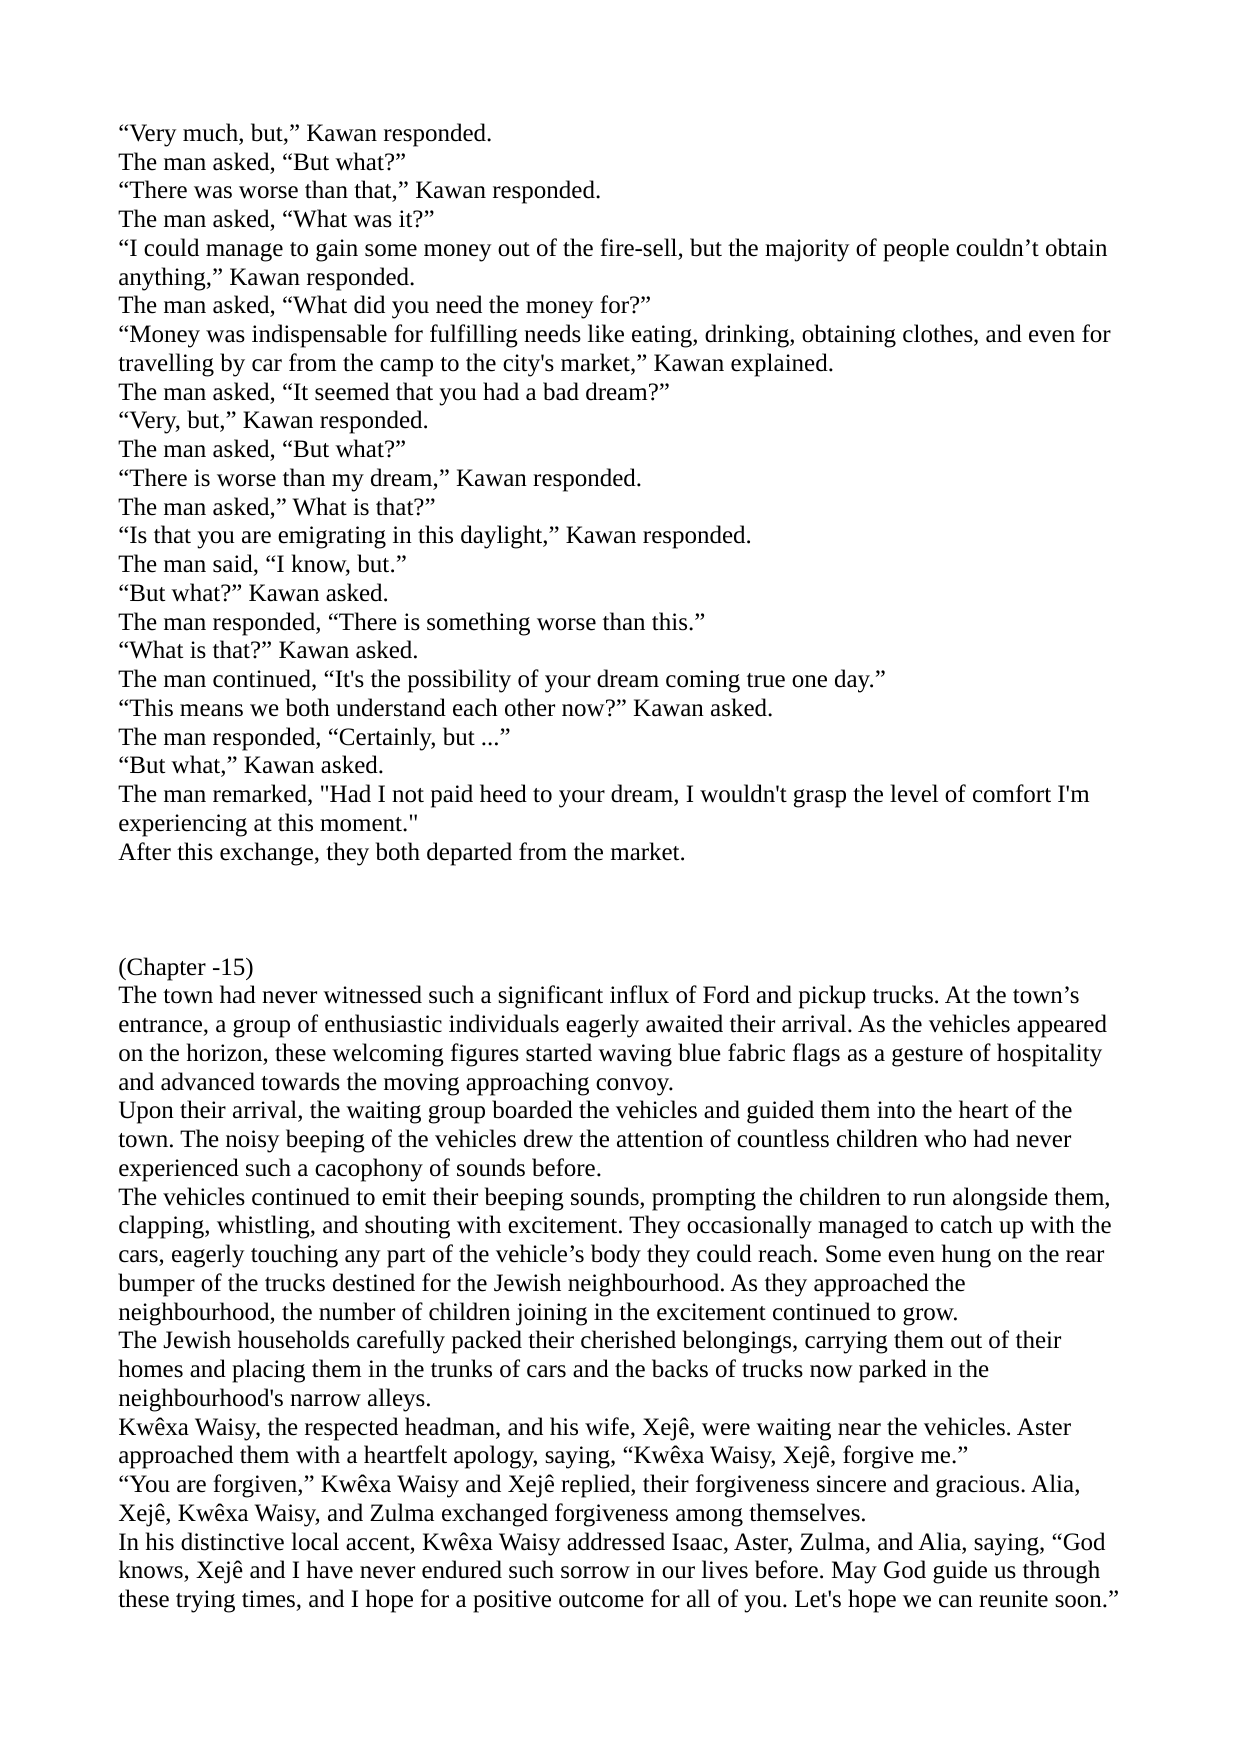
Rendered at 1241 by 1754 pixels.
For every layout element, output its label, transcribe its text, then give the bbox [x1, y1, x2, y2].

text The man said, “I know, but.” [118, 549, 1122, 578]
text “Very, but,” Kawan responded. [118, 406, 1122, 434]
text “But what?” Kawan asked. [118, 578, 1122, 607]
text The Jewish households carefully packed their cherished belongings, carrying them out of their homes and placing them in the trunks of cars and the backs of trucks now parked in the neighbourhood's narrow alleys. [118, 1326, 1122, 1412]
text The man asked, “But what?” [118, 434, 1122, 463]
text The man asked, “What did you need the money for?” [118, 291, 1122, 319]
text “Money was indispensable for fulfilling needs like eating, drinking, obtaining clothes, and even for travelling by car from the camp to the city's market,” Kawan explained. [118, 319, 1122, 377]
text The man asked, “It seemed that you had a bad dream?” [118, 377, 1122, 406]
text Upon their arrival, the waiting group boarded the vehicles and guided them into the heart of the town. The noisy beeping of the vehicles drew the attention of countless children who had never experienced such a cacophony of sounds before. [118, 1096, 1122, 1182]
text The man asked,” What is that?” [118, 492, 1122, 521]
text (Chapter -15) [118, 952, 1122, 981]
text “Very much, but,” Kawan responded. [118, 118, 1122, 147]
text “There is worse than my dream,” Kawan responded. [118, 463, 1122, 492]
text In his distinctive local accent, Kwêxa Waisy addressed Isaac, Aster, Zulma, and Alia, saying, “God knows, Xejê and I have never endured such sorrow in our lives before. May God guide us through these trying times, and I hope for a positive outcome for all of you. Let's hope we can reunite soon.” [118, 1527, 1122, 1613]
text The man asked, “What was it?” [118, 204, 1122, 233]
text “What is that?” Kawan asked. [118, 636, 1122, 664]
text “But what,” Kawan asked. [118, 751, 1122, 779]
text The man asked, “But what?” [118, 147, 1122, 176]
text The town had never witnessed such a significant influx of Ford and pickup trucks. At the town’s entrance, a group of enthusiastic individuals eagerly awaited their arrival. As the vehicles appeared on the horizon, these welcoming figures started waving blue fabric flags as a gesture of hospitality and advanced towards the moving approaching convoy. [118, 981, 1122, 1096]
text The vehicles continued to emit their beeping sounds, prompting the children to run alongside them, clapping, whistling, and shouting with excitement. They occasionally managed to catch up with the cars, eagerly touching any part of the vehicle’s body they could reach. Some even hung on the rear bumper of the trucks destined for the Jewish neighbourhood. As they approached the neighbourhood, the number of children joining in the excitement continued to grow. [118, 1182, 1122, 1326]
text After this exchange, they both departed from the market. [118, 837, 1122, 866]
text “I could manage to gain some money out of the fire-sell, but the majority of people couldn’t obtain anything,” Kawan responded. [118, 233, 1122, 291]
text “You are forgiven,” Kwêxa Waisy and Xejê replied, their forgiveness sincere and gracious. Alia, Xejê, Kwêxa Waisy, and Zulma exchanged forgiveness among themselves. [118, 1469, 1122, 1527]
text Kwêxa Waisy, the respected headman, and his wife, Xejê, were waiting near the vehicles. Aster approached them with a heartfelt apology, saying, “Kwêxa Waisy, Xejê, forgive me.” [118, 1412, 1122, 1469]
text The man responded, “Certainly, but ...” [118, 722, 1122, 751]
text The man continued, “It's the possibility of your dream coming true one day.” [118, 664, 1122, 693]
text “There was worse than that,” Kawan responded. [118, 176, 1122, 204]
text The man remarked, "Had I not paid heed to your dream, I wouldn't grasp the level of comfort I'm experiencing at this moment." [118, 779, 1122, 837]
text The man responded, “There is something worse than this.” [118, 607, 1122, 636]
text “This means we both understand each other now?” Kawan asked. [118, 693, 1122, 722]
text “Is that you are emigrating in this daylight,” Kawan responded. [118, 521, 1122, 549]
